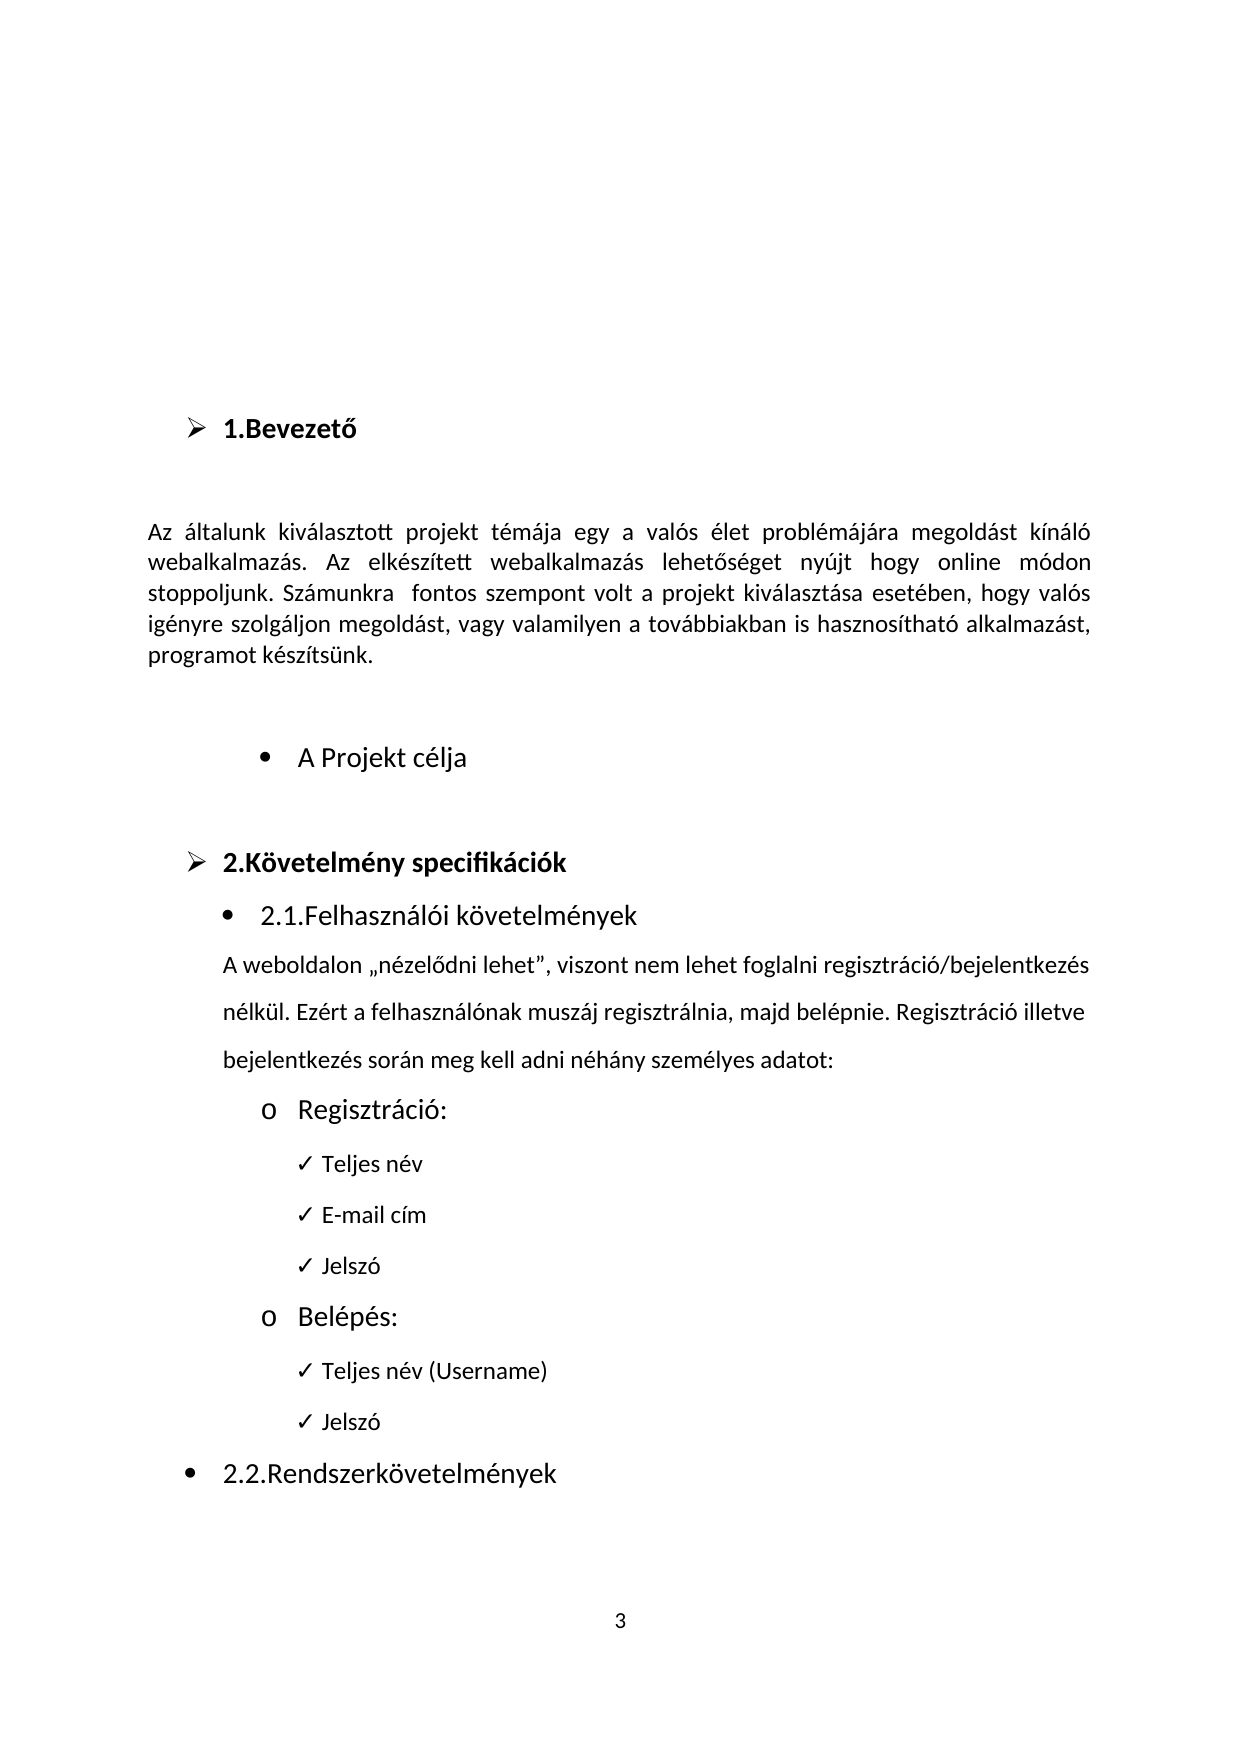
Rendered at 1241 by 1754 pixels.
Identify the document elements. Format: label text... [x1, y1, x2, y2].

text nélkül. Ezért a felhasználónak muszáj regisztrálnia, majd belépnie. Regisztráció illetve [223, 997, 1093, 1027]
text ✓ Jelszó [295, 1404, 1093, 1438]
text ✓ Teljes név (Username) [295, 1353, 1093, 1387]
list 1.Bevezető [185, 411, 1093, 446]
text bejelentkezés során meg kell adni néhány személyes adatot: [223, 1044, 1093, 1074]
list 2.2.Rendszerkövetelmények [185, 1455, 1093, 1490]
list 2.1.Felhasználói követelmények [223, 897, 1093, 932]
list Regisztráció: [260, 1091, 1093, 1128]
list A Projekt célja [260, 739, 1093, 774]
text ✓ Teljes név [295, 1145, 1093, 1179]
list Belépés: [260, 1298, 1093, 1336]
text Az általunk kiválasztott projekt témája egy a valós élet problémájára megoldást kínáló webalkalmazás. Az elkészített webalkalmazás lehetőséget nyújt hogy online módon stoppoljunk. Számunkra fontos szempont volt a projekt kiválasztása esetében, hogy valós igényre szolgáljon megoldást, vagy valamilyen a továbbiakban is hasznosítható alkalmazást, programot készítsünk. [148, 516, 1093, 669]
text ✓ E-mail cím [295, 1196, 1093, 1231]
text ✓ Jelszó [295, 1247, 1093, 1282]
list 2.Követelmény specifikációk [185, 844, 1093, 879]
text A weboldalon „nézelődni lehet”, viszont nem lehet foglalni regisztráció/bejelentkezés [223, 949, 1093, 980]
